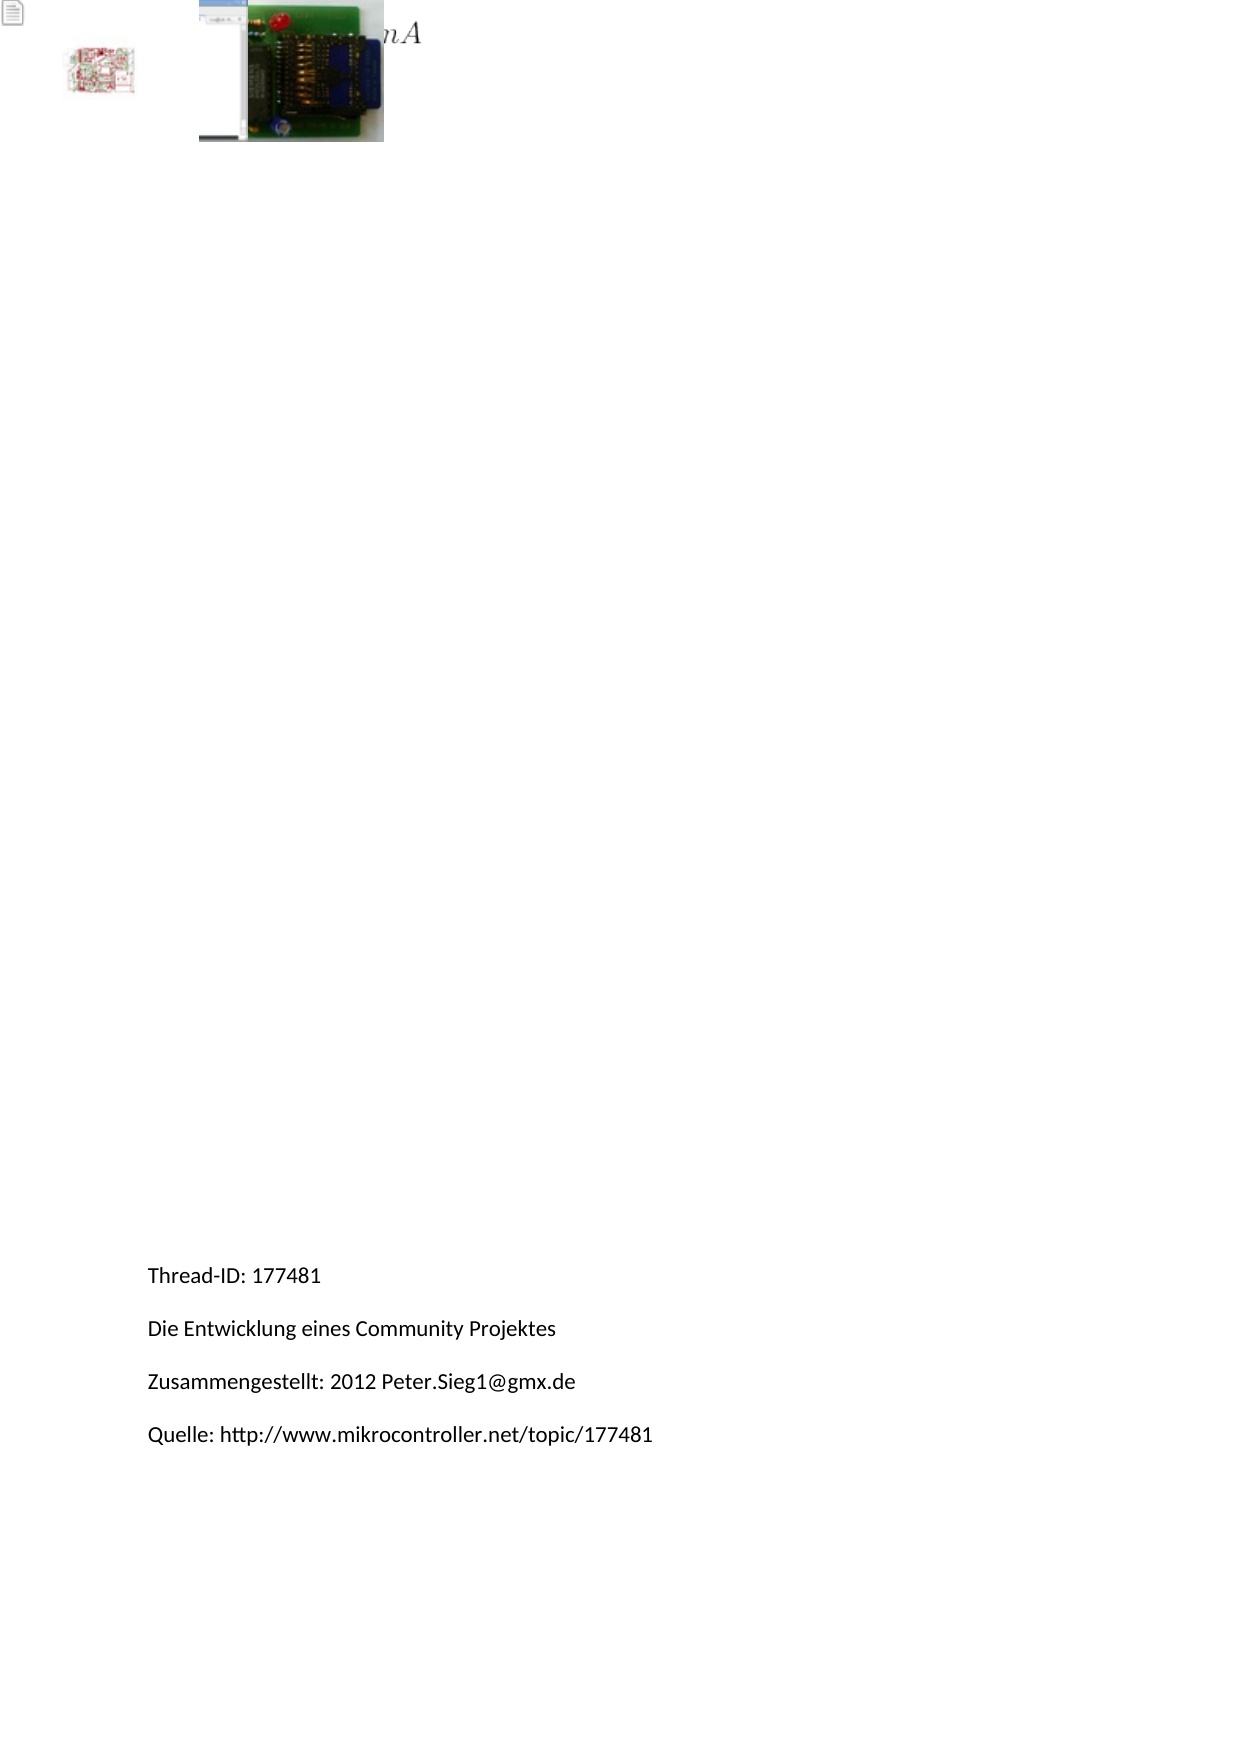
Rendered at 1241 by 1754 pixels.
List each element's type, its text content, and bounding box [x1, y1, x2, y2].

text Quelle: http://www.mikrocontroller.net/topic/177481 [148, 1420, 1093, 1448]
text Die Entwicklung eines Community Projektes [148, 1314, 1093, 1342]
picture [0, 0, 431, 142]
text Zusammengestellt: 2012 Peter.Sieg1@gmx.de [148, 1367, 1093, 1395]
text Thread-ID: 177481 [148, 1261, 1093, 1289]
